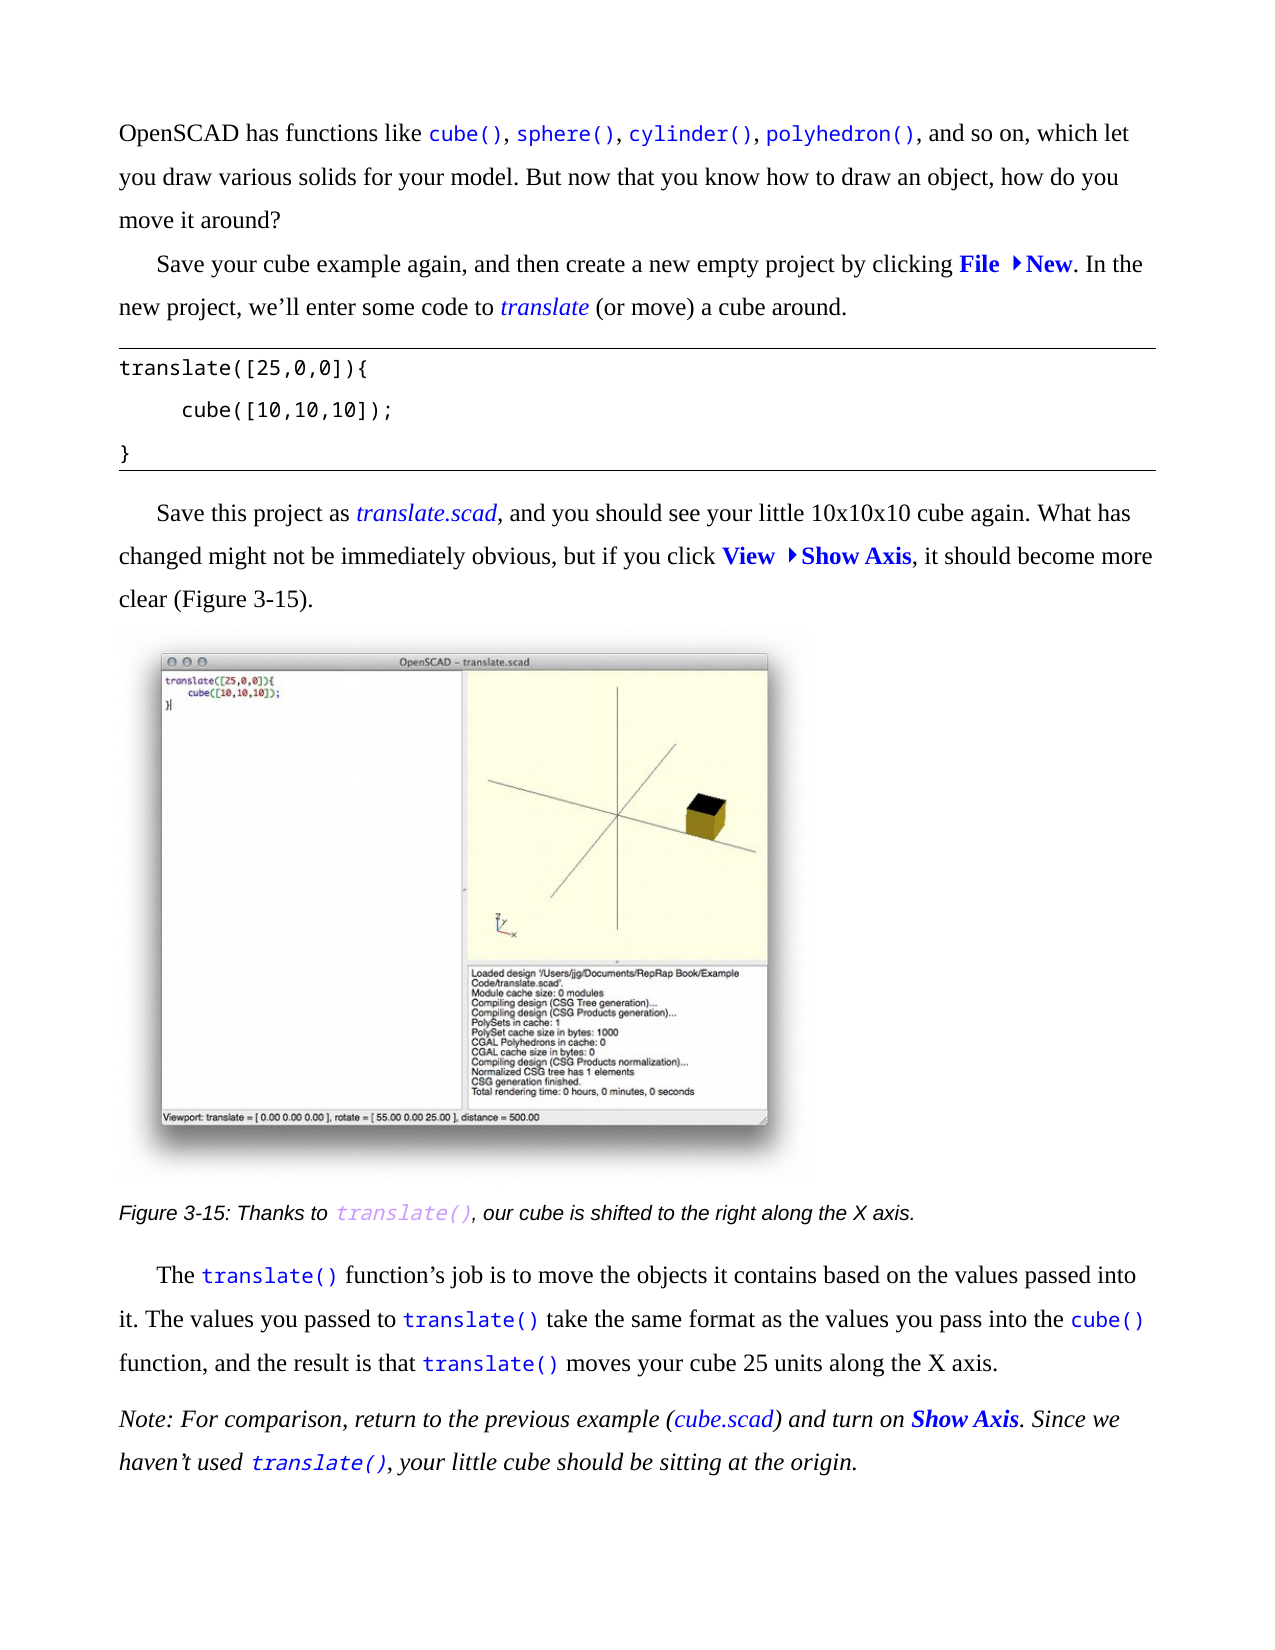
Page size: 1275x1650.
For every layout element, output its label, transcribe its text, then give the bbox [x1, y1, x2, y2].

text } [118, 438, 1156, 471]
text Save your cube example again, and then create a new empty project by clicking File 4New. In the new project, we’ll enter some code to translate (or move) a cube around. [118, 249, 1156, 321]
text translate([25,0,0]){ [118, 349, 1156, 381]
text Figure 3-15: Thanks to translate(), our cube is shifted to the right along the X axis. [118, 640, 1156, 1227]
text Note: For comparison, return to the previous example (cube.scad) and turn on Show Axis. Since we haven’t used translate(), your little cube should be sitting at the origin. [118, 1404, 1156, 1477]
picture [118, 627, 810, 1185]
text Save this project as translate.scad, and you should see your little 10x10x10 cube again. What has changed might not be immediately obvious, but if you click View 4Show Axis, it should become more clear (Figure 3-15). [118, 498, 1156, 613]
text cube([10,10,10]); [118, 395, 1156, 424]
text The translate() function’s job is to move the objects it contains based on the values passed into it. The values you passed to translate() take the same format as the values you pass into the cube() function, and the result is that translate() moves your cube 25 units along the X axis. [118, 1260, 1156, 1377]
text OpenSCAD has functions like cube(), sphere(), cylinder(), polyhedron(), and so on, which let you draw various solids for your model. But now that you know how to draw an object, how do you move it around? [118, 118, 1156, 234]
